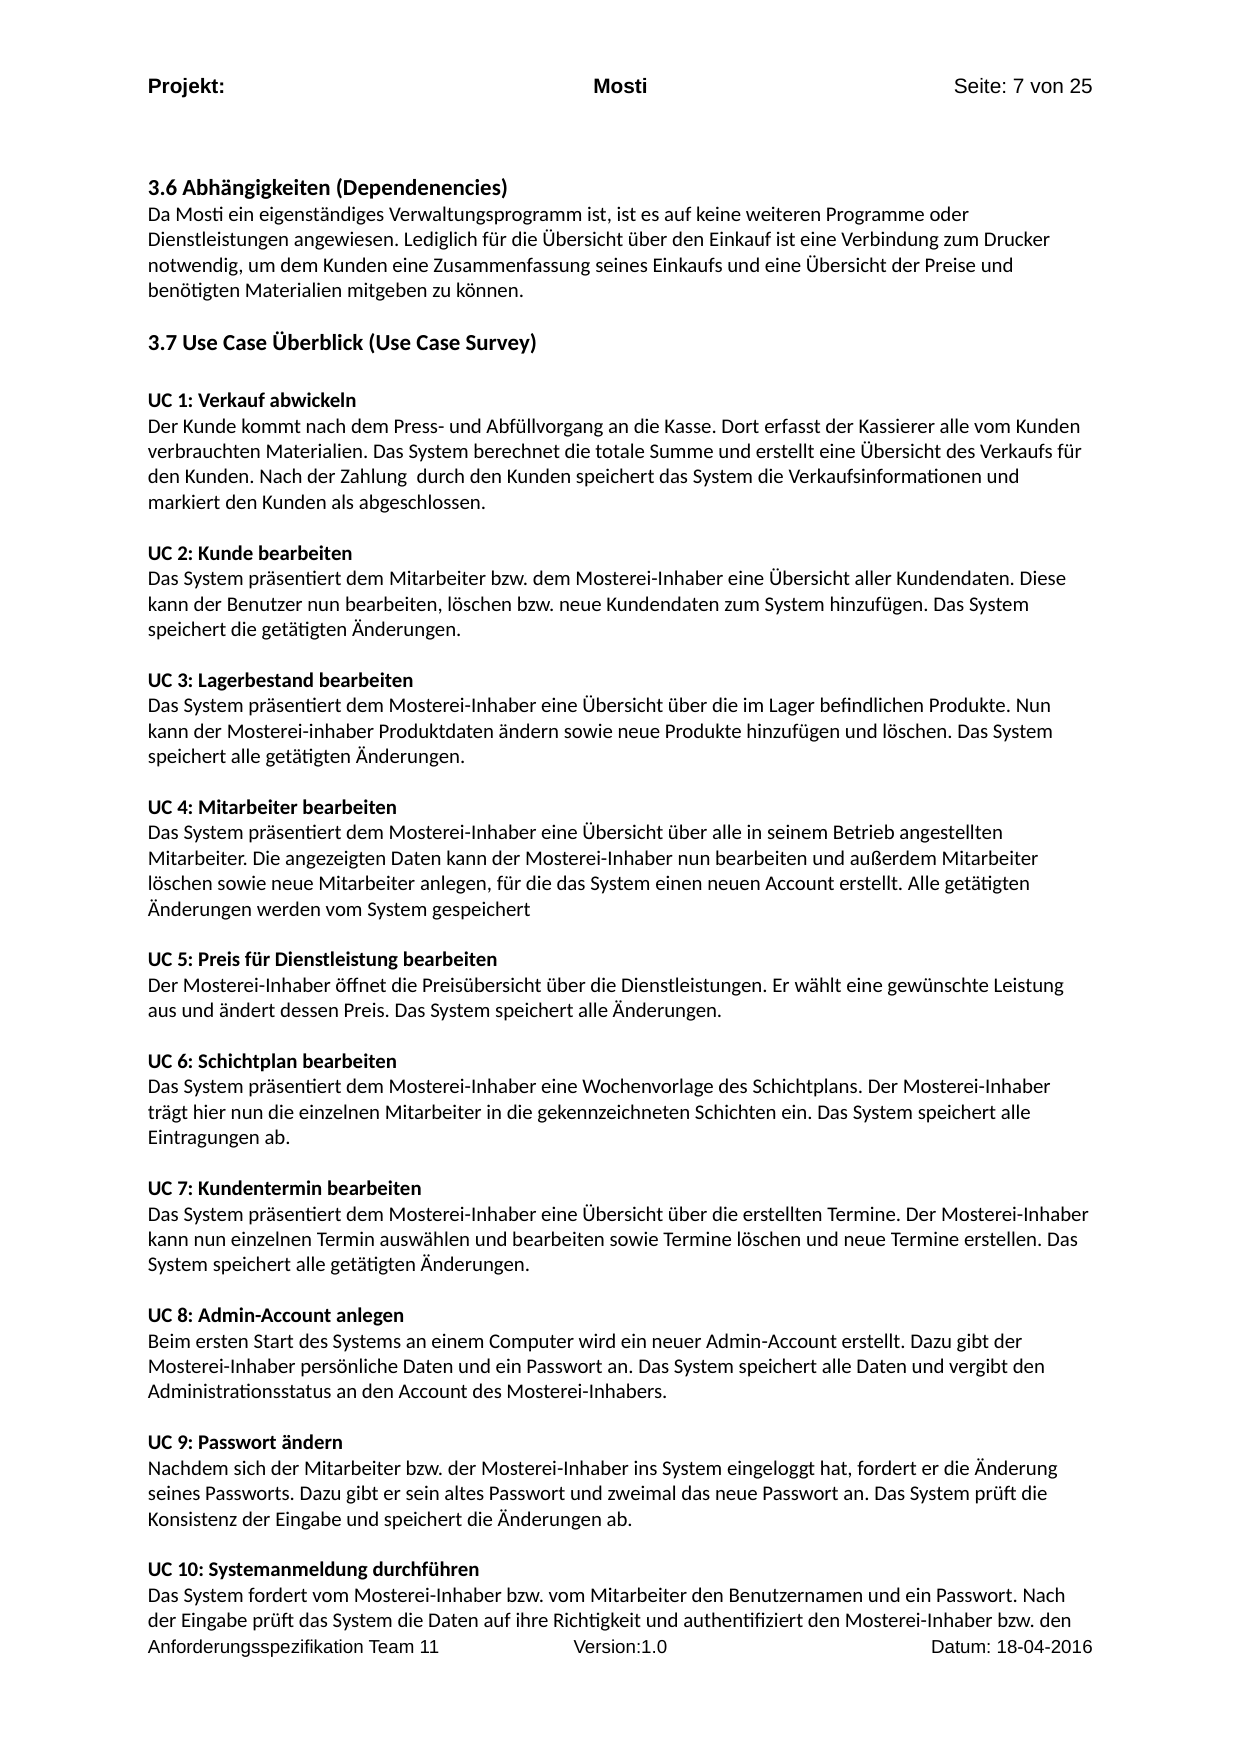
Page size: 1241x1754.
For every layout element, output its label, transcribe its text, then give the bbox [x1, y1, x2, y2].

text Der Mosterei-Inhaber öffnet die Preisübersicht über die Dienstleistungen. Er wählt eine gewünschte Leistung aus und ändert dessen Preis. Das System speichert alle Änderungen. [148, 972, 1092, 1023]
text UC 1: Verkauf abwickeln [148, 387, 1092, 413]
text Das System präsentiert dem Mitarbeiter bzw. dem Mosterei-Inhaber eine Übersicht aller Kundendaten. Diese kann der Benutzer nun bearbeiten, löschen bzw. neue Kundendaten zum System hinzufügen. Das System speichert die getätigten Änderungen. [148, 565, 1092, 642]
text Das System präsentiert dem Mosterei-Inhaber eine Übersicht über die im Lager befindlichen Produkte. Nun kann der Mosterei-inhaber Produktdaten ändern sowie neue Produkte hinzufügen und löschen. Das System speichert alle getätigten Änderungen. [148, 692, 1092, 769]
text Das System präsentiert dem Mosterei-Inhaber eine Übersicht über die erstellten Termine. Der Mosterei-Inhaber kann nun einzelnen Termin auswählen und bearbeiten sowie Termine löschen und neue Termine erstellen. Das System speichert alle getätigten Änderungen. [148, 1201, 1092, 1277]
text UC 2: Kunde bearbeiten [148, 540, 1092, 565]
text Das System fordert vom Mosterei-Inhaber bzw. vom Mitarbeiter den Benutzernamen und ein Passwort. Nach der Eingabe prüft das System die Daten auf ihre Richtigkeit und authentifiziert den Mosterei-Inhaber bzw. den [148, 1582, 1092, 1633]
subtitle 3.6 Abhängigkeiten (Dependenencies) [148, 173, 1092, 201]
text Das System präsentiert dem Mosterei-Inhaber eine Wochenvorlage des Schichtplans. Der Mosterei-Inhaber trägt hier nun die einzelnen Mitarbeiter in die gekennzeichneten Schichten ein. Das System speichert alle Eintragungen ab. [148, 1074, 1092, 1150]
text UC 6: Schichtplan bearbeiten [148, 1048, 1092, 1074]
text UC 8: Admin-Account anlegen [148, 1302, 1092, 1328]
text UC 7: Kundentermin bearbeiten [148, 1175, 1092, 1201]
text UC 4: Mitarbeiter bearbeiten [148, 794, 1092, 819]
text UC 3: Lagerbestand bearbeiten [148, 667, 1092, 692]
text Nachdem sich der Mitarbeiter bzw. der Mosterei-Inhaber ins System eingeloggt hat, fordert er die Änderung seines Passworts. Dazu gibt er sein altes Passwort und zweimal das neue Passwort an. Das System prüft die Konsistenz der Eingabe und speichert die Änderungen ab. [148, 1455, 1092, 1531]
text UC 10: Systemanmeldung durchführen [148, 1557, 1092, 1582]
subtitle 3.7 Use Case Überblick (Use Case Survey) [148, 328, 1092, 356]
text Da Mosti ein eigenständiges Verwaltungsprogramm ist, ist es auf keine weiteren Programme oder Dienstleistungen angewiesen. Lediglich für die Übersicht über den Einkauf ist eine Verbindung zum Drucker notwendig, um dem Kunden eine Zusammenfassung seines Einkaufs und eine Übersicht der Preise und benötigten Materialien mitgeben zu können. [148, 201, 1092, 303]
text Beim ersten Start des Systems an einem Computer wird ein neuer Admin-Account erstellt. Dazu gibt der Mosterei-Inhaber persönliche Daten und ein Passwort an. Das System speichert alle Daten und vergibt den Administrationsstatus an den Account des Mosterei-Inhabers. [148, 1328, 1092, 1404]
text UC 9: Passwort ändern [148, 1429, 1092, 1455]
text Der Kunde kommt nach dem Press- und Abfüllvorgang an die Kasse. Dort erfasst der Kassierer alle vom Kunden verbrauchten Materialien. Das System berechnet die totale Summe und erstellt eine Übersicht des Verkaufs für den Kunden. Nach der Zahlung durch den Kunden speichert das System die Verkaufsinformationen und markiert den Kunden als abgeschlossen. [148, 413, 1092, 514]
text Das System präsentiert dem Mosterei-Inhaber eine Übersicht über alle in seinem Betrieb angestellten Mitarbeiter. Die angezeigten Daten kann der Mosterei-Inhaber nun bearbeiten und außerdem Mitarbeiter löschen sowie neue Mitarbeiter anlegen, für die das System einen neuen Account erstellt. Alle getätigten Änderungen werden vom System gespeichert [148, 819, 1092, 921]
text UC 5: Preis für Dienstleistung bearbeiten [148, 947, 1092, 972]
